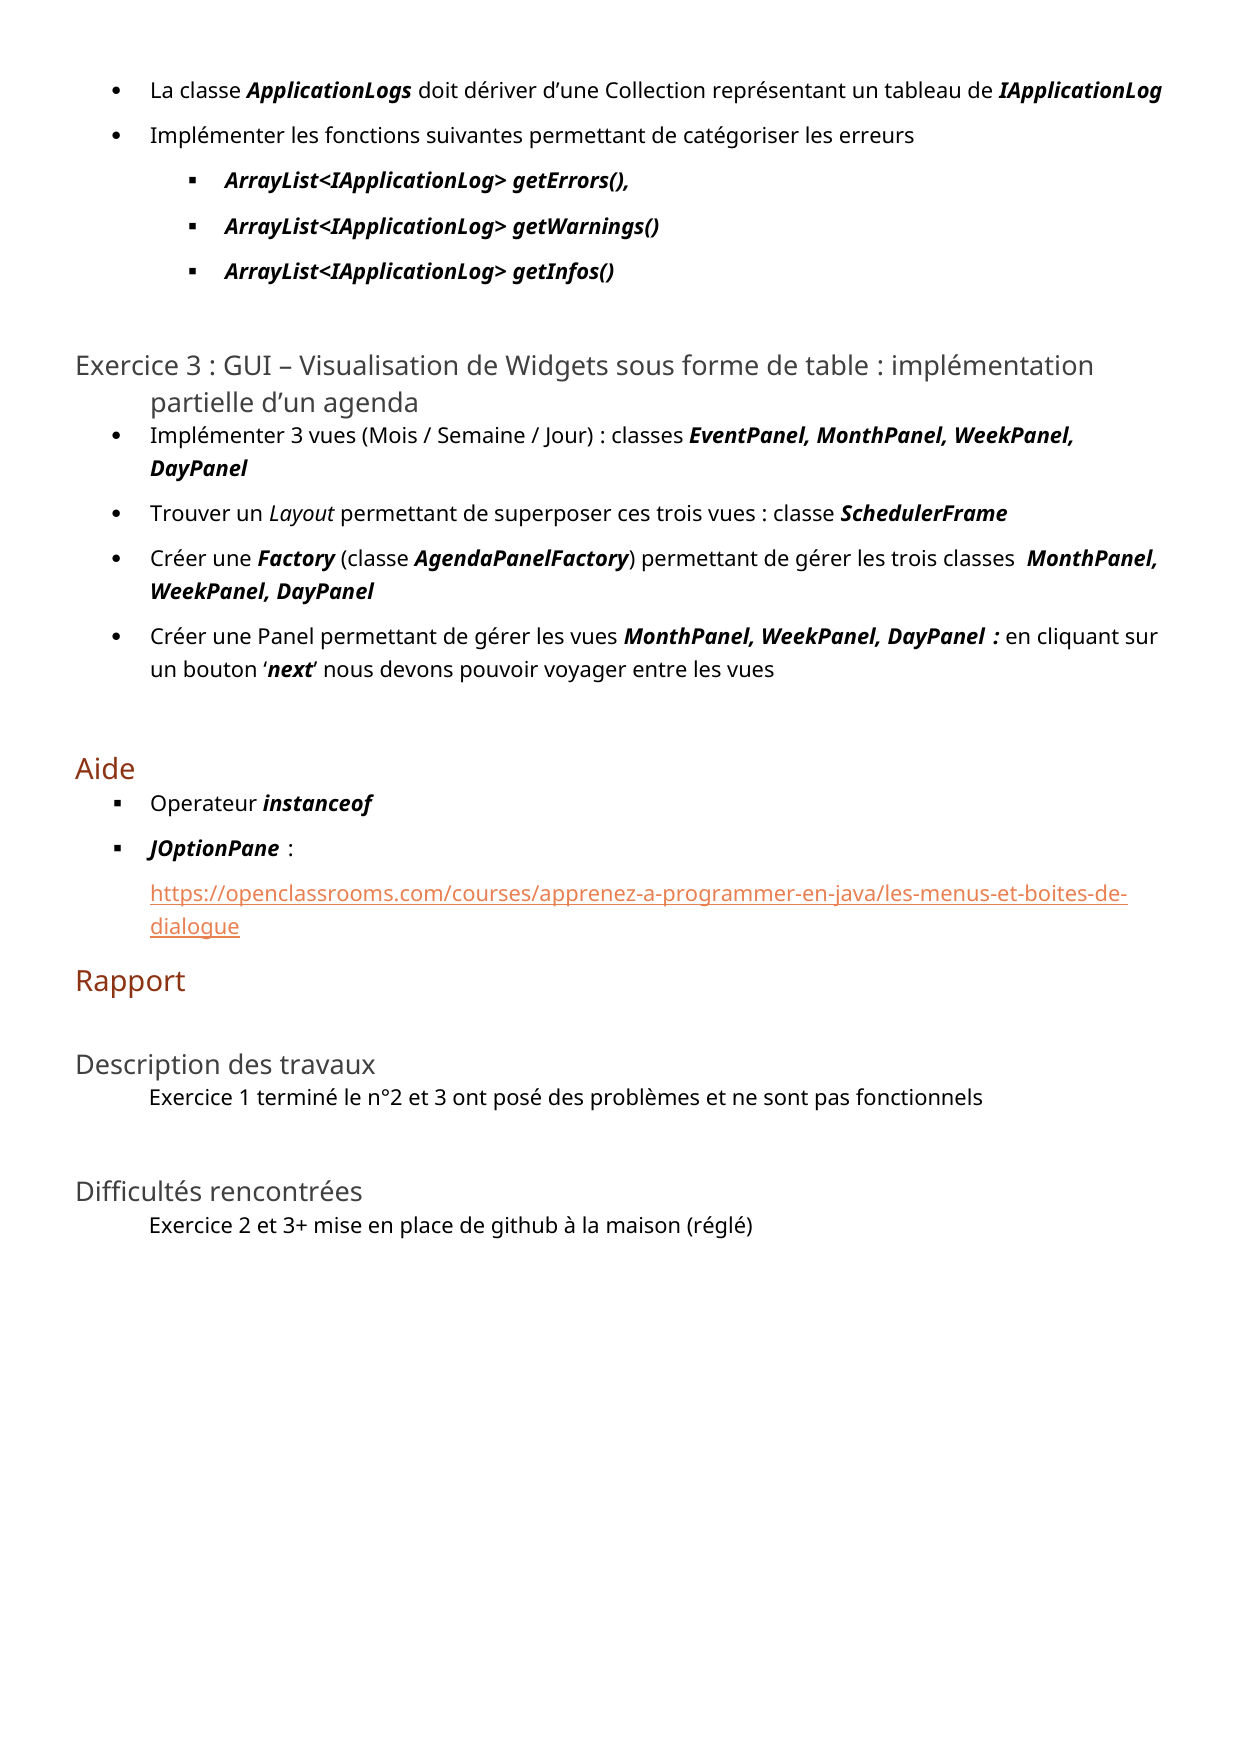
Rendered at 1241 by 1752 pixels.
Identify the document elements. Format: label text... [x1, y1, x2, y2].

list Implémenter les fonctions suivantes permettant de catégoriser les erreurs [112, 120, 1165, 150]
list Operateur instanceof [112, 788, 1165, 818]
subtitle Rapport [75, 961, 1165, 1000]
list JOptionPane : [112, 833, 1165, 863]
list La classe ApplicationLogs doit dériver d’une Collection représentant un tableau de IApplicationLog [112, 75, 1165, 105]
list https://openclassrooms.com/courses/apprenez-a-programmer-en-java/les-menus-et-boites-de-dialogue [150, 878, 1165, 941]
list ArrayList<IApplicationLog> getWarnings() [187, 211, 1165, 240]
text Exercice 1 terminé le n°2 et 3 ont posé des problèmes et ne sont pas fonctionnels [75, 1082, 1165, 1112]
list ArrayList<IApplicationLog> getInfos() [187, 256, 1165, 286]
text Exercice 2 et 3+ mise en place de github à la maison (réglé) [75, 1209, 1165, 1239]
subtitle Description des travaux [75, 1045, 1165, 1082]
list Créer une Panel permettant de gérer les vues MonthPanel, WeekPanel, DayPanel : en cliquant sur un bouton ‘next’ nous devons pouvoir voyager entre les vues [112, 621, 1165, 683]
subtitle Exercice 3 : GUI – Visualisation de Widgets sous forme de table : implémentation partielle d’un agenda [75, 346, 1165, 420]
list Créer une Factory (classe AgendaPanelFactory) permettant de gérer les trois classes MonthPanel, WeekPanel, DayPanel [112, 543, 1165, 606]
list Implémenter 3 vues (Mois / Semaine / Jour) : classes EventPanel, MonthPanel, WeekPanel, DayPanel [112, 420, 1165, 482]
list ArrayList<IApplicationLog> getErrors(), [187, 165, 1165, 195]
list Trouver un Layout permettant de superposer ces trois vues : classe SchedulerFrame [112, 498, 1165, 528]
subtitle Aide [75, 748, 1165, 788]
subtitle Difficultés rencontrées [75, 1173, 1165, 1209]
